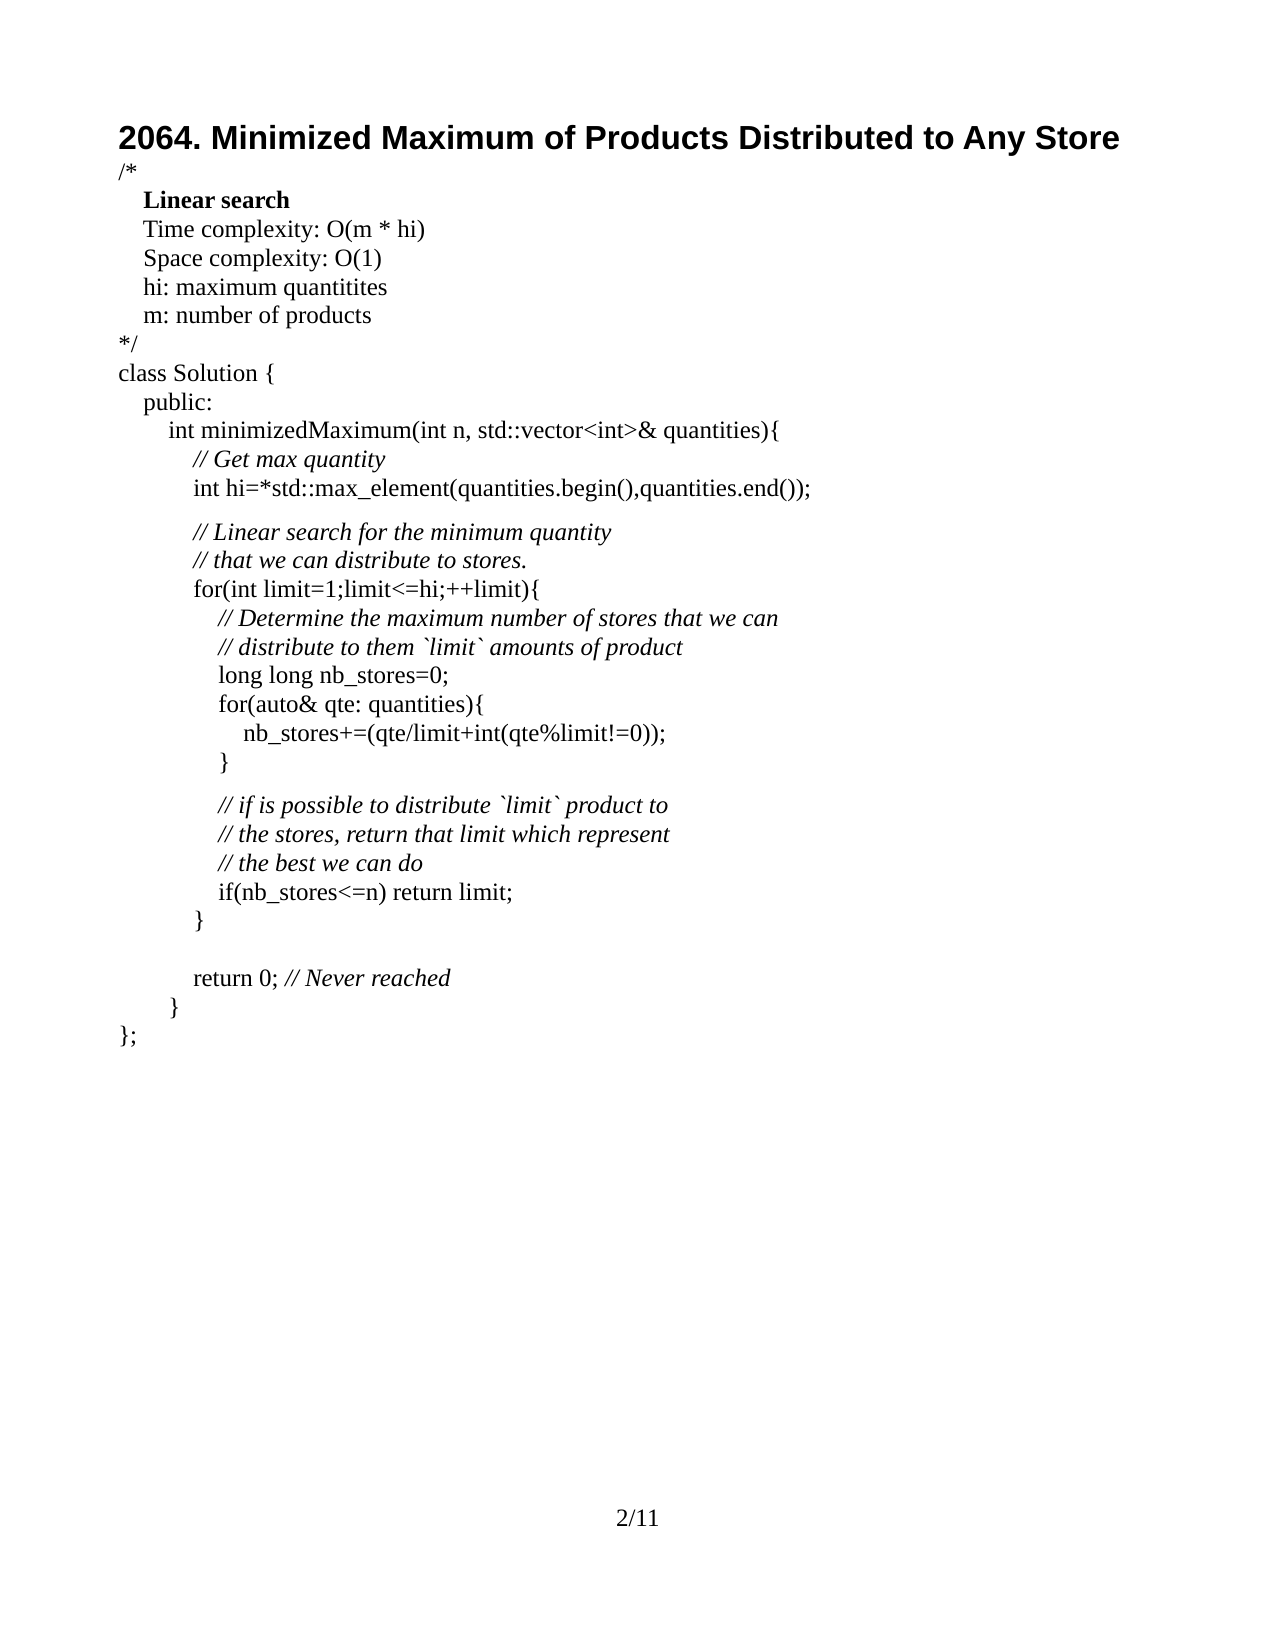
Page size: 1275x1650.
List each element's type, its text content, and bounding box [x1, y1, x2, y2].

text int hi=*std::max_element(quantities.begin(),quantities.end()); [118, 473, 1157, 502]
text // Get max quantity [118, 444, 1157, 473]
text hi: maximum quantitites [118, 272, 1157, 300]
text // if is possible to distribute `limit` product to [118, 790, 1157, 819]
text } [118, 992, 1157, 1020]
text long long nb_stores=0; [118, 660, 1157, 689]
text for(auto& qte: quantities){ [118, 689, 1157, 718]
text Space complexity: O(1) [118, 243, 1157, 272]
text // distribute to them `limit` amounts of product [118, 632, 1157, 660]
text */ [118, 329, 1157, 358]
subtitle 2064. Minimized Maximum of Products Distributed to Any Store [118, 118, 1157, 157]
text } [118, 747, 1157, 775]
text public: [118, 387, 1157, 415]
text m: number of products [118, 300, 1157, 329]
text // that we can distribute to stores. [118, 545, 1157, 574]
text if(nb_stores<=n) return limit; [118, 877, 1157, 905]
text } [118, 905, 1157, 934]
text // the best we can do [118, 848, 1157, 877]
text for(int limit=1;limit<=hi;++limit){ [118, 574, 1157, 603]
text Linear search [118, 185, 1157, 214]
text // Determine the maximum number of stores that we can [118, 603, 1157, 632]
text }; [118, 1020, 1157, 1049]
text // Linear search for the minimum quantity [118, 517, 1157, 545]
text // the stores, return that limit which represent [118, 819, 1157, 848]
text return 0; // Never reached [118, 963, 1157, 992]
text class Solution { [118, 358, 1157, 387]
text int minimizedMaximum(int n, std::vector<int>& quantities){ [118, 415, 1157, 444]
text /* [118, 157, 1157, 185]
text nb_stores+=(qte/limit+int(qte%limit!=0)); [118, 718, 1157, 747]
text Time complexity: O(m * hi) [118, 214, 1157, 243]
